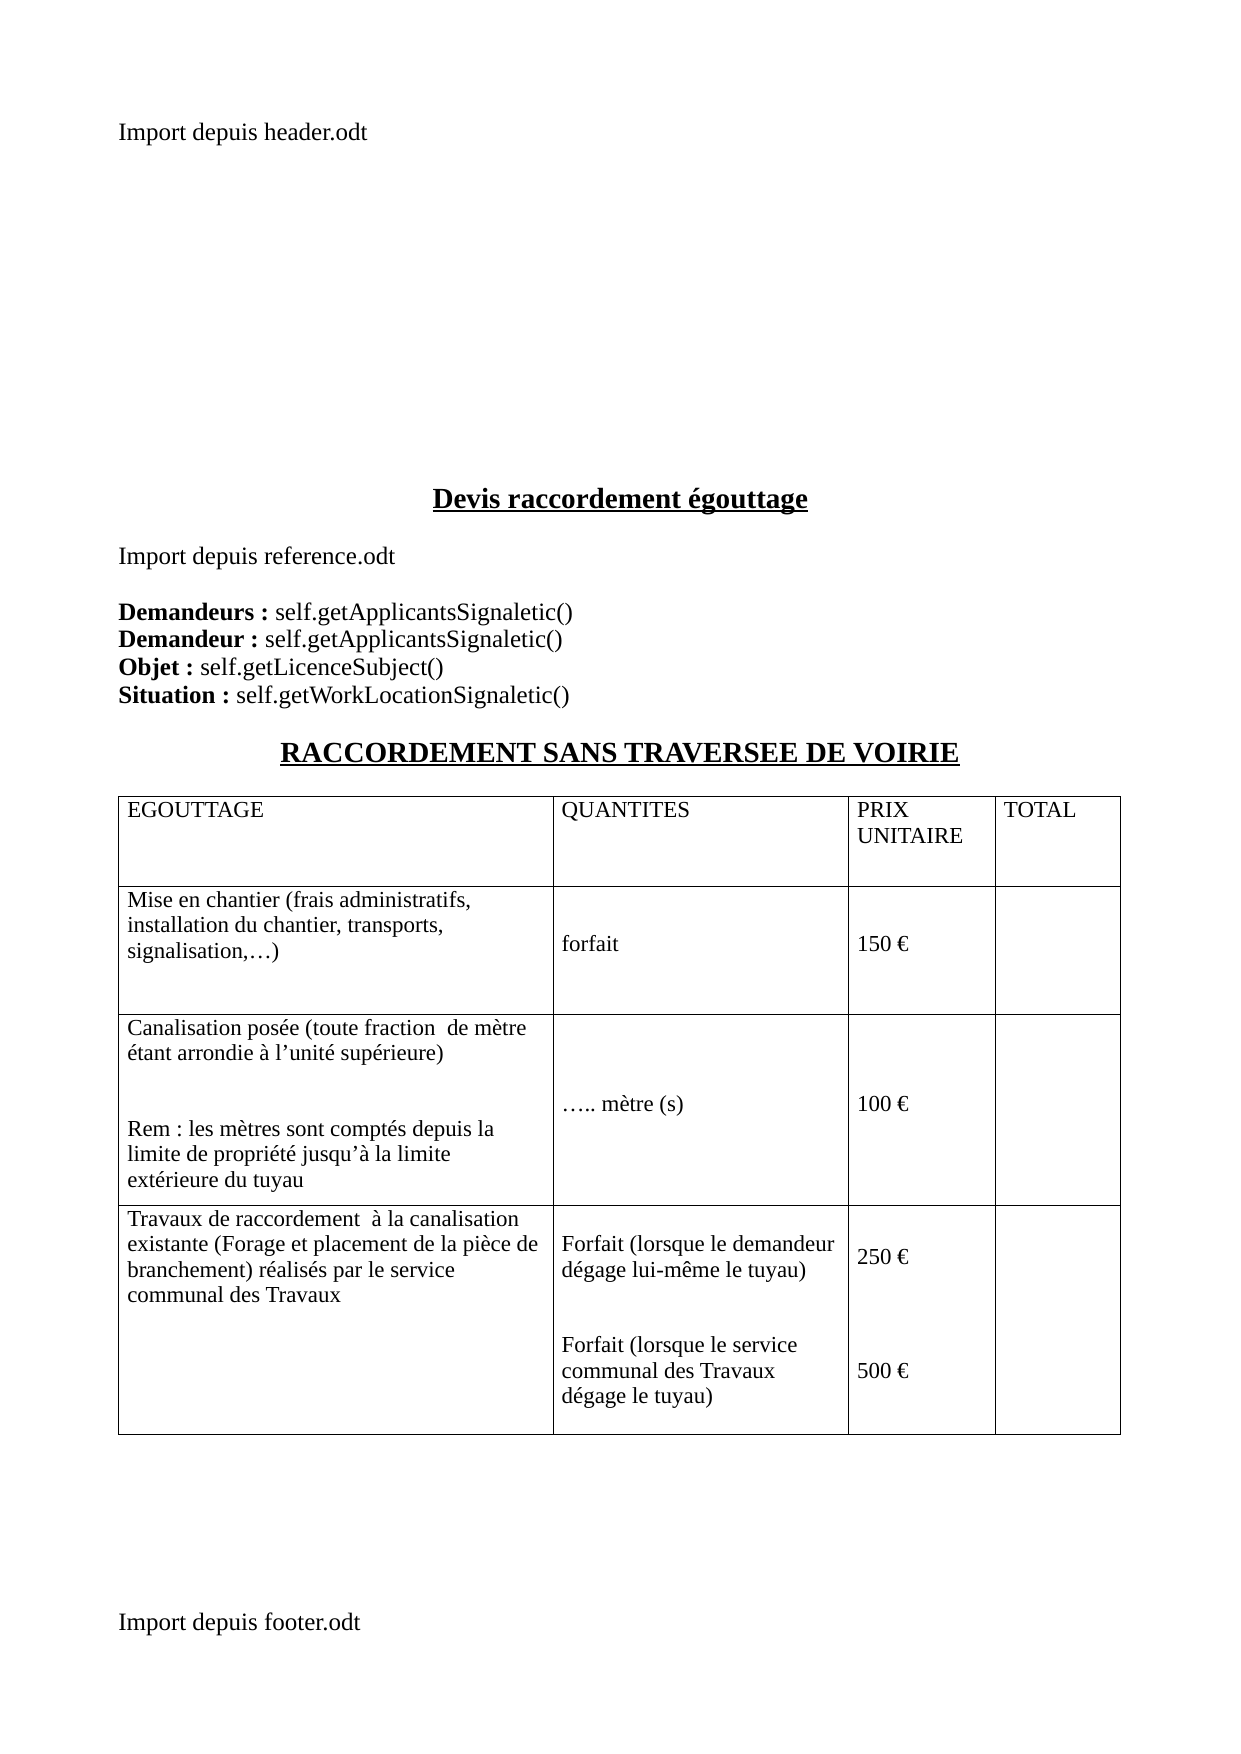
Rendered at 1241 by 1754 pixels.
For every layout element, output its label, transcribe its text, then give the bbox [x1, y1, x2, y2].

text Demandeur : self.getApplicantsSignaletic() [118, 625, 1122, 653]
table_cell Mise en chantier (frais administratifs, installation du chantier, transports, signalisation,…) [119, 887, 553, 1014]
table_cell Travaux de raccordement à la canalisation existante (Forage et placement de la pièce de branchement) réalisés par le service communal des Travaux [119, 1206, 553, 1320]
table_header TOTAL [996, 797, 1120, 886]
table_cell [119, 1320, 553, 1434]
text Situation : self.getWorkLocationSignaletic() [118, 681, 1122, 708]
table_cell 150 € [849, 887, 995, 1014]
table_cell Canalisation posée (toute fraction de mètre étant arrondie à l’unité supérieure) Rem : les mètres sont comptés depuis la limite de propriété jusqu’à la limite extérieure du tuyau [119, 1015, 553, 1205]
table_header QUANTITES [554, 797, 848, 886]
title Devis raccordement égouttage [118, 482, 1122, 514]
title RACCORDEMENT SANS TRAVERSEE DE VOIRIE [118, 736, 1122, 768]
table_cell 500 € [849, 1320, 995, 1434]
table_cell [996, 1015, 1120, 1205]
table_cell 100 € [849, 1015, 995, 1205]
table_cell ….. mètre (s) [554, 1015, 848, 1205]
table_cell Forfait (lorsque le service communal des Travaux dégage le tuyau) [554, 1320, 848, 1434]
table_cell forfait [554, 887, 848, 1014]
table_cell [996, 887, 1120, 1014]
table_header PRIX UNITAIRE [849, 797, 995, 886]
table_cell [996, 1320, 1120, 1434]
text Import depuis header.odt [118, 118, 539, 146]
text Objet : self.getLicenceSubject() [118, 653, 1122, 681]
text Demandeurs : self.getApplicantsSignaletic() [118, 598, 1122, 625]
text Import depuis reference.odt [118, 542, 1122, 570]
table_header EGOUTTAGE [119, 797, 553, 886]
table_cell Forfait (lorsque le demandeur dégage lui-même le tuyau) [554, 1206, 848, 1320]
table_cell 250 € [849, 1206, 995, 1320]
table_cell [996, 1206, 1120, 1320]
